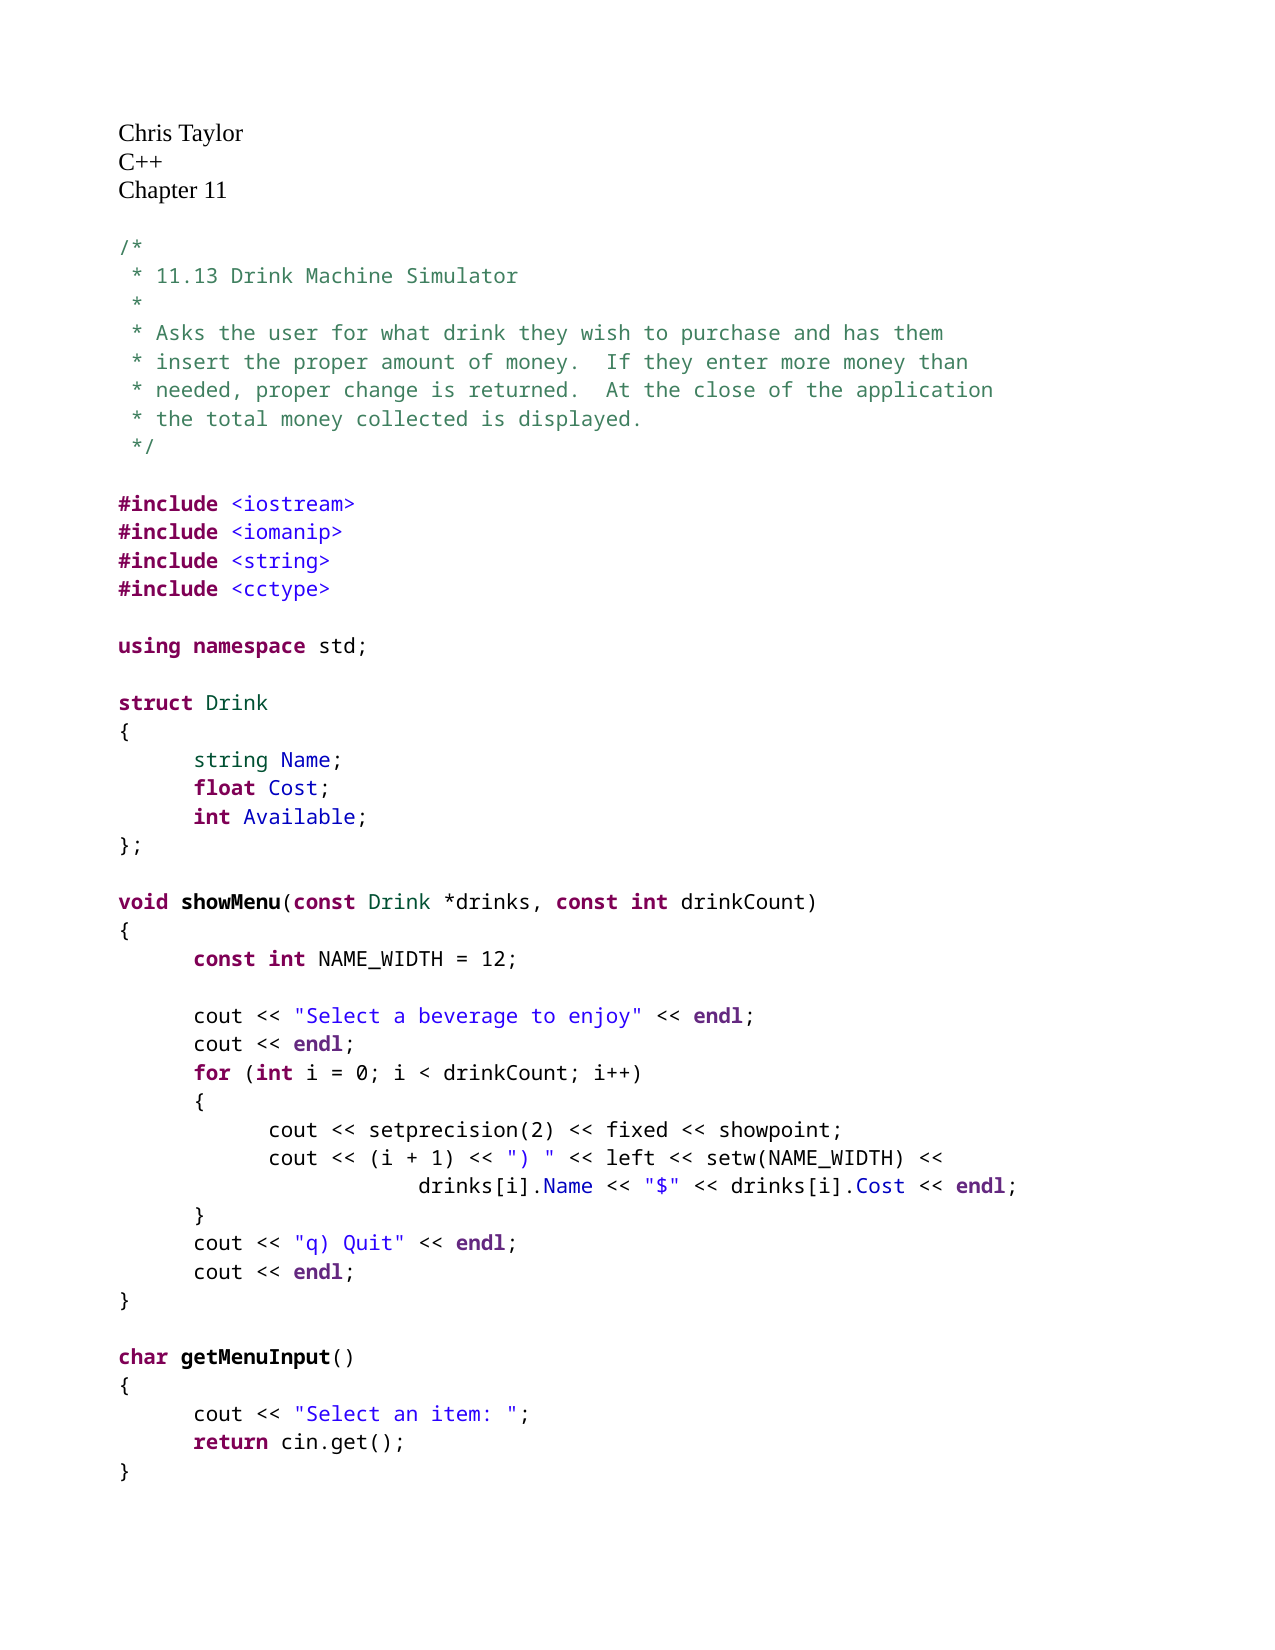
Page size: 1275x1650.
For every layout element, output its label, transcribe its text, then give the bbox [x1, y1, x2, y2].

text } [118, 1285, 1157, 1314]
text * insert the proper amount of money. If they enter more money than [118, 347, 1157, 375]
text struct Drink [118, 688, 1157, 717]
text cout << setprecision(2) << fixed << showpoint; [118, 1115, 1157, 1143]
text void showMenu(const Drink *drinks, const int drinkCount) [118, 887, 1157, 916]
text const int NAME_WIDTH = 12; [118, 944, 1157, 972]
text } [118, 1456, 1157, 1484]
text { [118, 916, 1157, 944]
text cout << endl; [118, 1029, 1157, 1058]
text cout << endl; [118, 1257, 1157, 1285]
text cout << "Select a beverage to enjoy" << endl; [118, 1001, 1157, 1029]
text return cin.get(); [118, 1427, 1157, 1456]
text Chapter 11 [118, 176, 1157, 204]
text */ [118, 432, 1157, 461]
text * needed, proper change is returned. At the close of the application [118, 375, 1157, 404]
text for (int i = 0; i < drinkCount; i++) [118, 1058, 1157, 1086]
text * the total money collected is displayed. [118, 404, 1157, 432]
text cout << "q) Quit" << endl; [118, 1228, 1157, 1257]
text { [118, 717, 1157, 745]
text Chris Taylor [118, 118, 1157, 147]
text #include <string> [118, 546, 1157, 574]
text * Asks the user for what drink they wish to purchase and has them [118, 318, 1157, 347]
text { [118, 1086, 1157, 1115]
text drinks[i].Name << "$" << drinks[i].Cost << endl; [118, 1172, 1157, 1200]
text /* [118, 233, 1157, 262]
text cout << (i + 1) << ") " << left << setw(NAME_WIDTH) << [118, 1143, 1157, 1172]
text #include <cctype> [118, 574, 1157, 603]
text float Cost; [118, 773, 1157, 802]
text C++ [118, 147, 1157, 176]
text using namespace std; [118, 631, 1157, 660]
text #include <iomanip> [118, 517, 1157, 546]
text * 11.13 Drink Machine Simulator [118, 262, 1157, 290]
text }; [118, 830, 1157, 859]
text char getMenuInput() [118, 1342, 1157, 1371]
text int Available; [118, 802, 1157, 830]
text #include <iostream> [118, 489, 1157, 517]
text string Name; [118, 745, 1157, 773]
text cout << "Select an item: "; [118, 1399, 1157, 1427]
text { [118, 1371, 1157, 1399]
text * [118, 290, 1157, 318]
text } [118, 1200, 1157, 1228]
